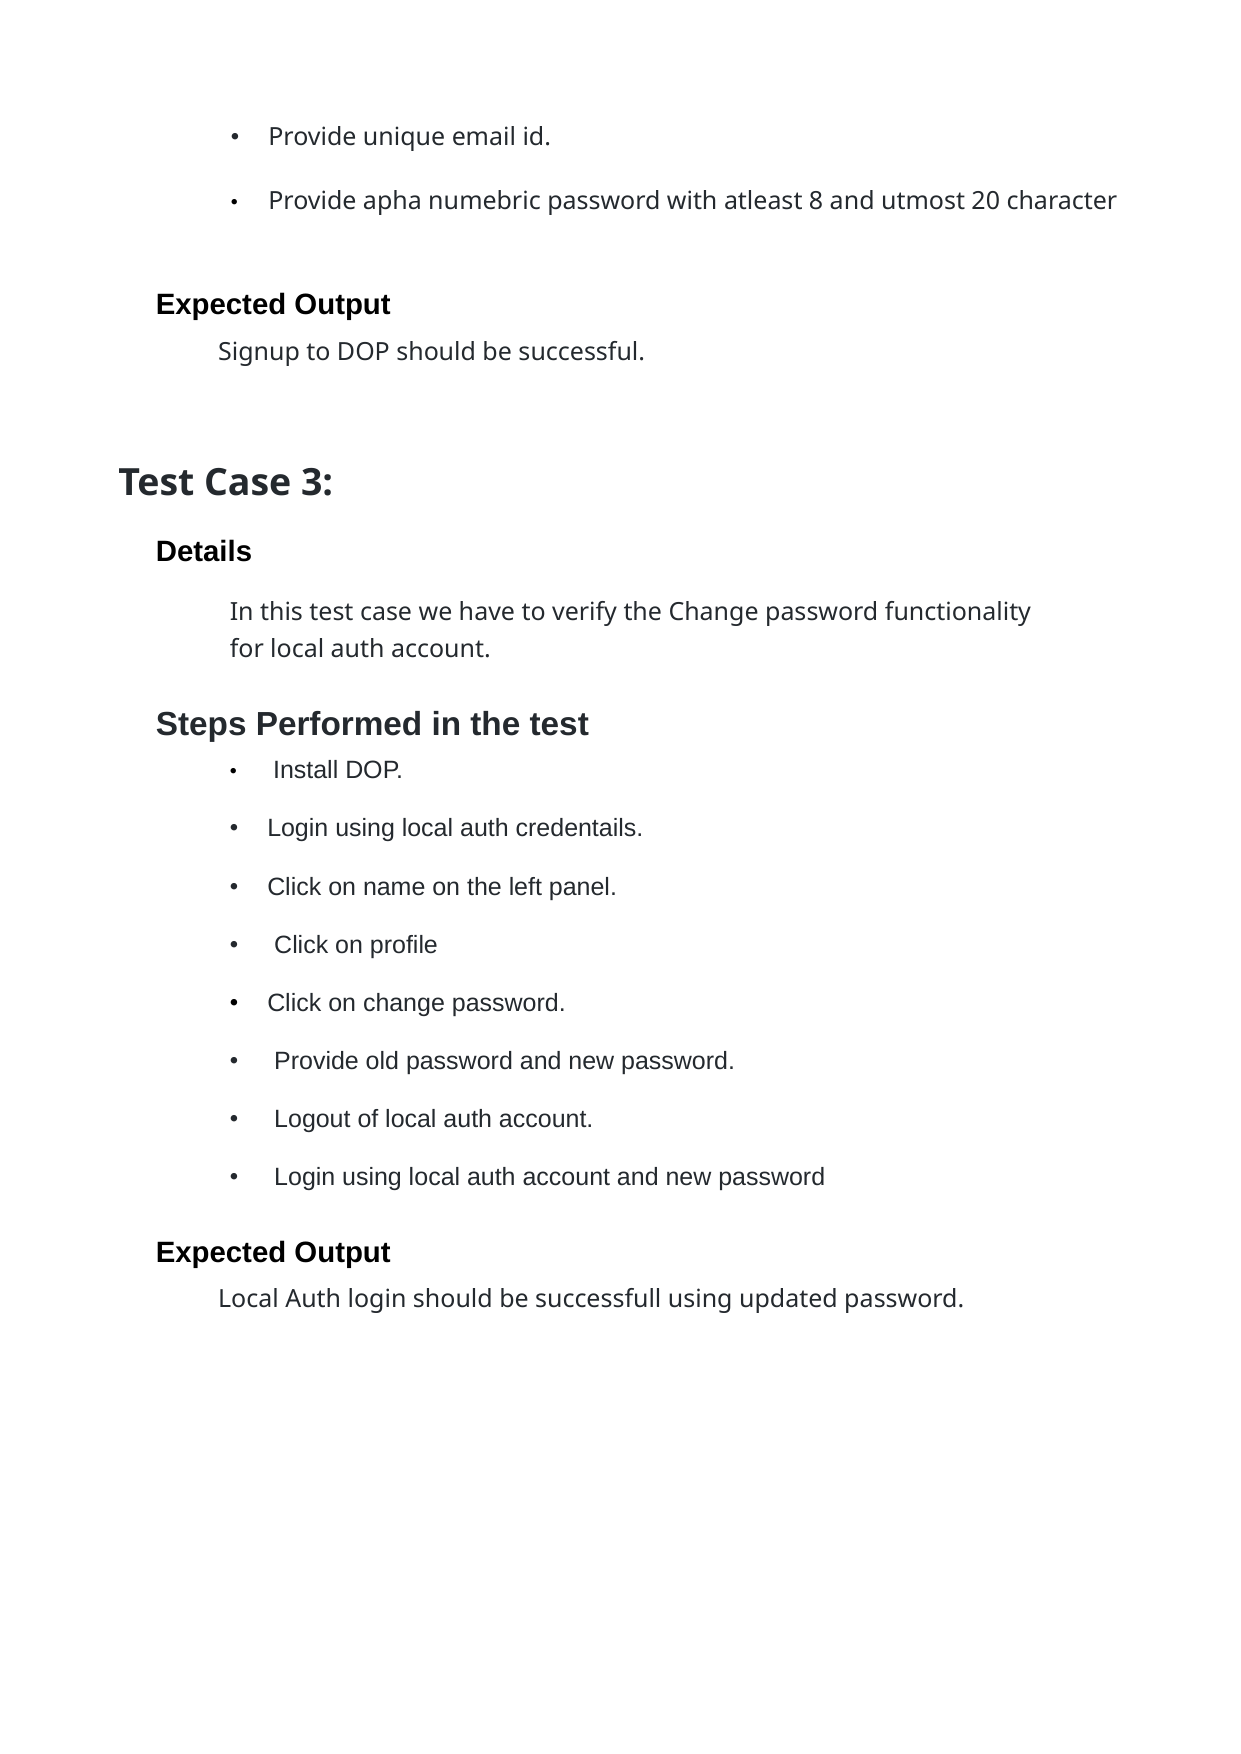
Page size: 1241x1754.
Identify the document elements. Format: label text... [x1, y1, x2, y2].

list Provide unique email id. [231, 118, 1122, 152]
list Login using local auth credentails. [229, 813, 1122, 842]
text Signup to DOP should be successful. [118, 333, 1122, 367]
list Install DOP. [229, 755, 1122, 784]
list Provide apha numebric password with atleast 8 and utmost 20 character [231, 182, 1122, 244]
subtitle Details [156, 533, 1122, 567]
subtitle Test Case 3: [118, 455, 1122, 506]
subtitle Expected Output [156, 287, 1122, 321]
list Login using local auth account and new password [229, 1162, 1122, 1191]
subtitle Steps Performed in the test [156, 704, 1122, 743]
subtitle Expected Output [156, 1235, 1122, 1269]
list Provide old password and new password. [229, 1046, 1122, 1075]
list Click on profile [229, 930, 1122, 958]
list Click on name on the left panel. [229, 872, 1122, 900]
list Logout of local auth account. [229, 1104, 1122, 1133]
subtitle In this test case we have to verify the Change password functionality for local auth account. [156, 580, 1122, 665]
list Click on change password. [229, 988, 1122, 1017]
text Local Auth login should be successfull using updated password. [118, 1281, 1122, 1315]
